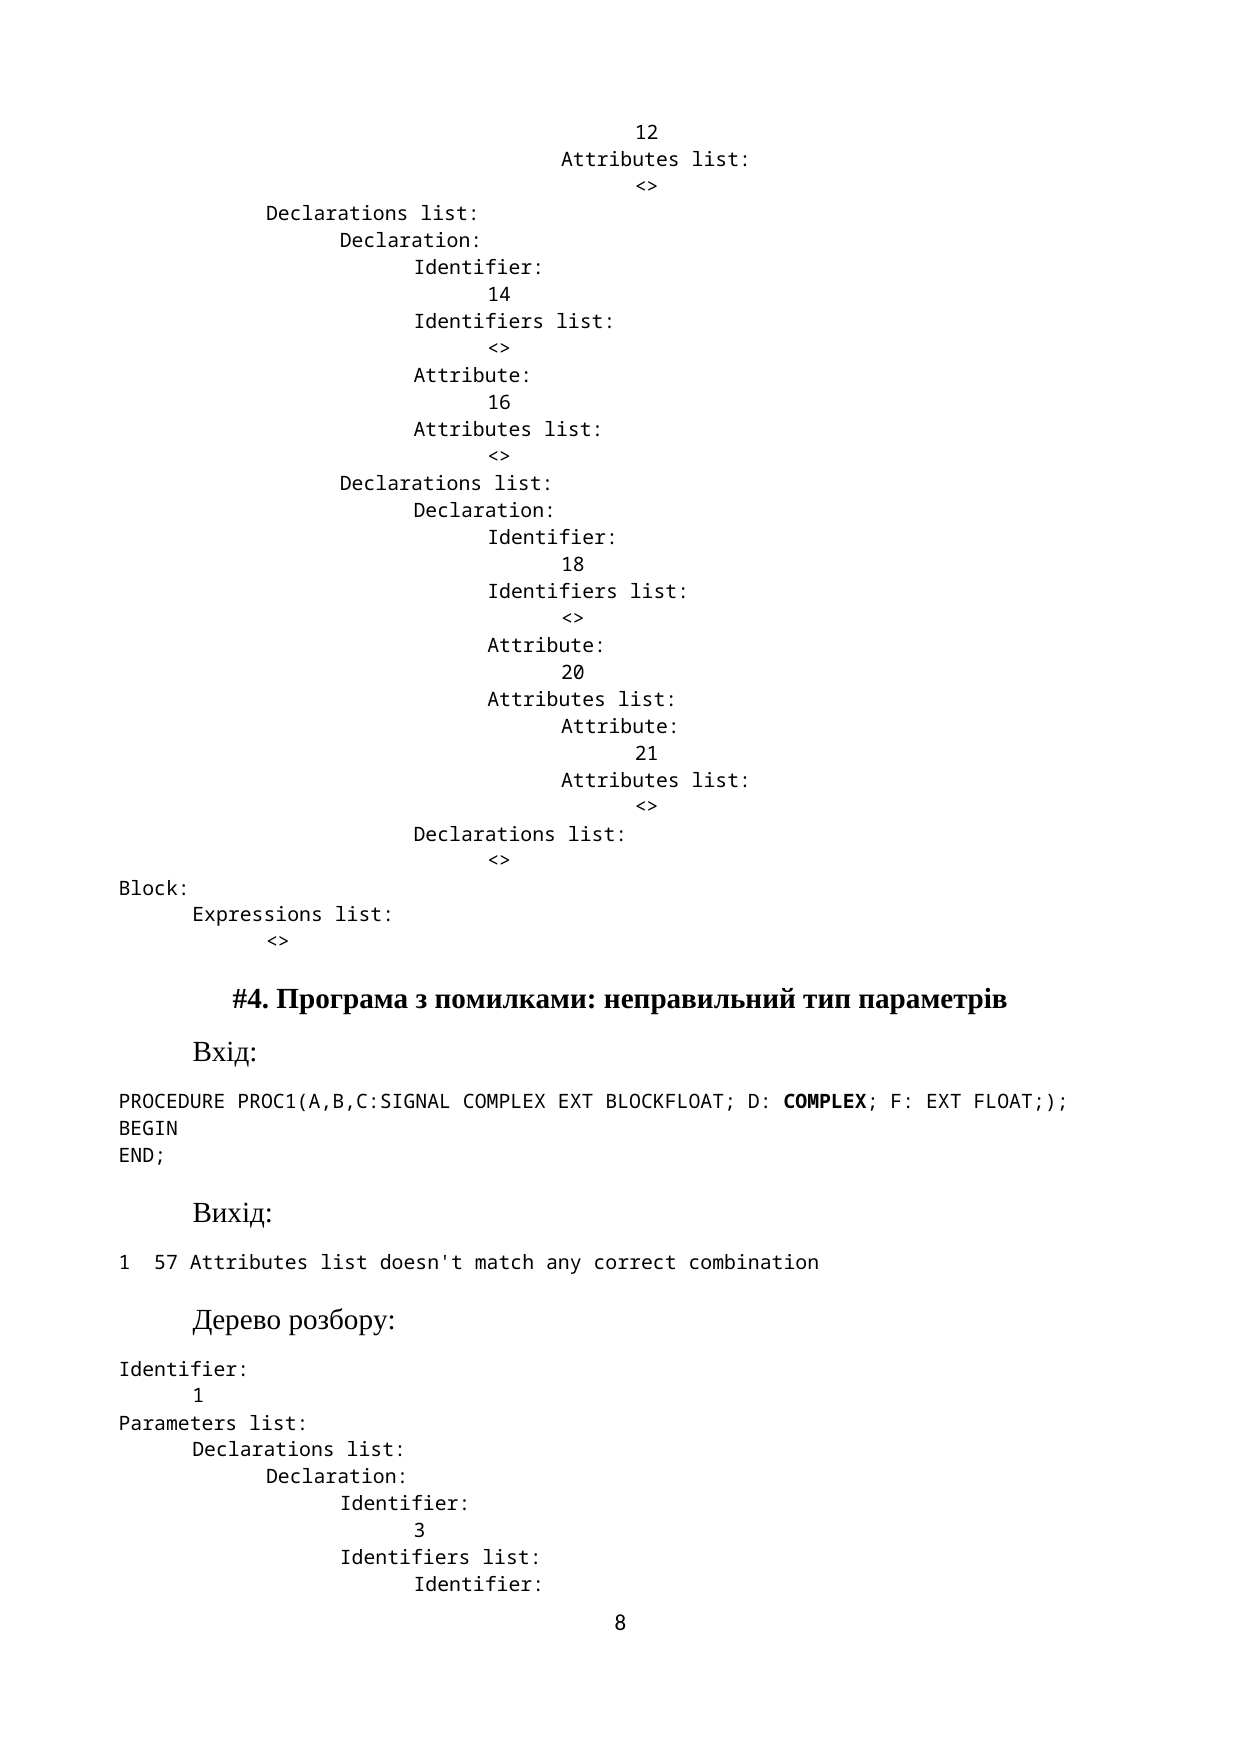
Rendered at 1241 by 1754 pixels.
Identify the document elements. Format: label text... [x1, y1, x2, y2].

text 3 [118, 1517, 1122, 1544]
text <> [118, 604, 1122, 631]
text 1 57 Attributes list doesn't match any correct combination [118, 1248, 1122, 1275]
text PROCEDURE PROC1(A,B,C:SIGNAL COMPLEX EXT BLOCKFLOAT; D: COMPLEX; F: EXT FLOAT;); [118, 1087, 1122, 1114]
text Declaration: [118, 1463, 1122, 1490]
text Identifier: [118, 523, 1122, 550]
text Attributes list: [118, 685, 1122, 712]
text 21 [118, 739, 1122, 766]
text Expressions list: [118, 901, 1122, 928]
text <> [118, 928, 1122, 955]
text Identifiers list: [118, 577, 1122, 604]
text Identifiers list: [118, 307, 1122, 334]
text Declarations list: [118, 199, 1122, 226]
text #4. Програма з помилками: неправильний тип параметрів [118, 982, 1122, 1015]
text Attribute: [118, 712, 1122, 739]
text <> [118, 793, 1122, 820]
text Declarations list: [118, 469, 1122, 496]
text <> [118, 442, 1122, 469]
text Attributes list: [118, 145, 1122, 172]
text Attribute: [118, 631, 1122, 658]
text <> [118, 847, 1122, 874]
text <> [118, 172, 1122, 199]
text Attributes list: [118, 415, 1122, 442]
text Parameters list: [118, 1409, 1122, 1436]
text 1 [118, 1382, 1122, 1409]
text Block: [118, 874, 1122, 901]
text BEGIN [118, 1114, 1122, 1141]
text Declaration: [118, 496, 1122, 523]
text 12 [118, 118, 1122, 145]
text Declarations list: [118, 1436, 1122, 1463]
text Identifier: [118, 253, 1122, 280]
text 14 [118, 280, 1122, 307]
text 16 [118, 388, 1122, 415]
text Вихід: [118, 1195, 1122, 1229]
text Attribute: [118, 361, 1122, 388]
text Declarations list: [118, 820, 1122, 847]
text END; [118, 1141, 1122, 1168]
text Identifier: [118, 1355, 1122, 1382]
text 18 [118, 550, 1122, 577]
text Вхід: [118, 1034, 1122, 1068]
text Attributes list: [118, 766, 1122, 793]
text <> [118, 334, 1122, 361]
text Identifier: [118, 1571, 1122, 1598]
text Дерево розбору: [118, 1302, 1122, 1336]
text Identifier: [118, 1490, 1122, 1517]
text 20 [118, 658, 1122, 685]
text Identifiers list: [118, 1544, 1122, 1571]
text Declaration: [118, 226, 1122, 253]
